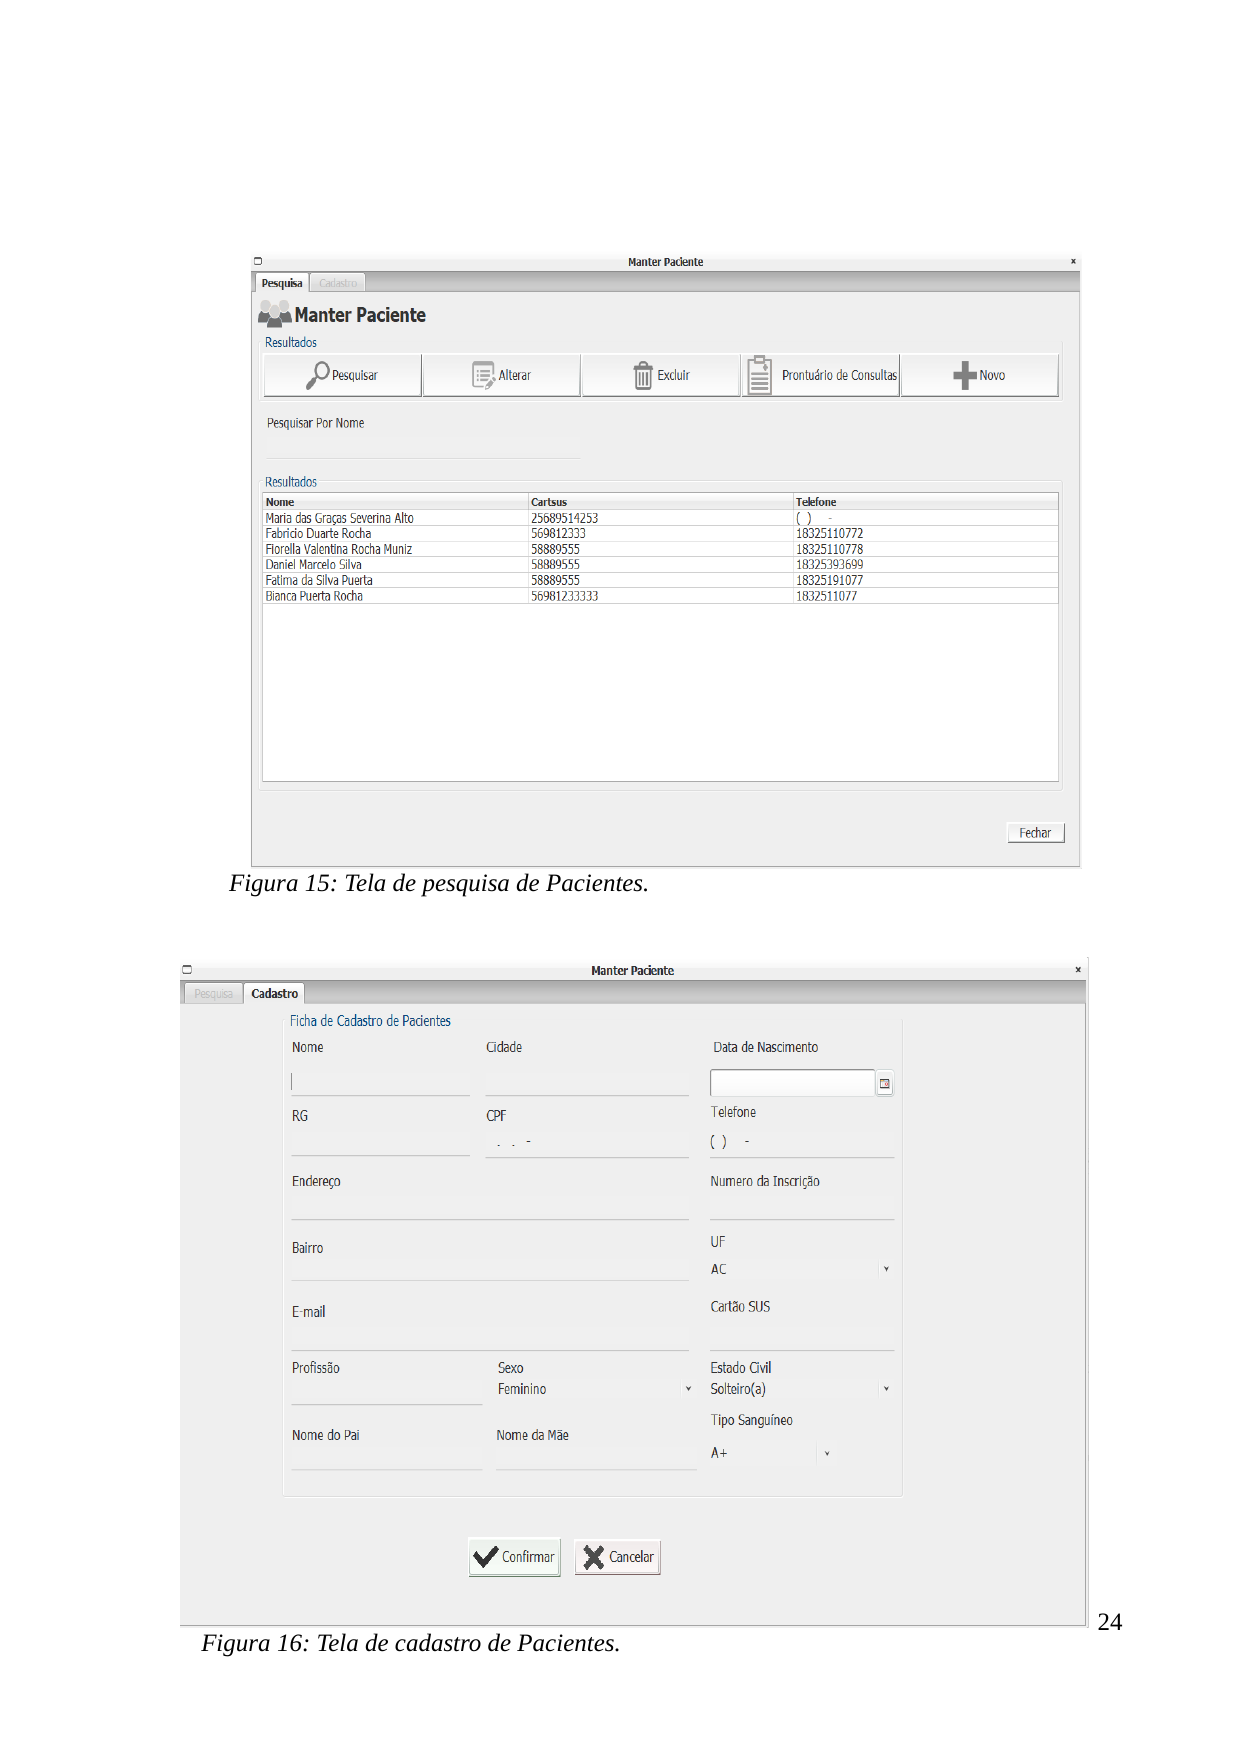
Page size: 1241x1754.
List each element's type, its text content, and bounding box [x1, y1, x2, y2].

text Figura 15: Tela de pesquisa de Pacientes. [229, 251, 1104, 897]
picture [180, 957, 1089, 1628]
text Figura 16: Tela de cadastro de Pacientes. [201, 1628, 1071, 1656]
picture [250, 251, 1082, 869]
